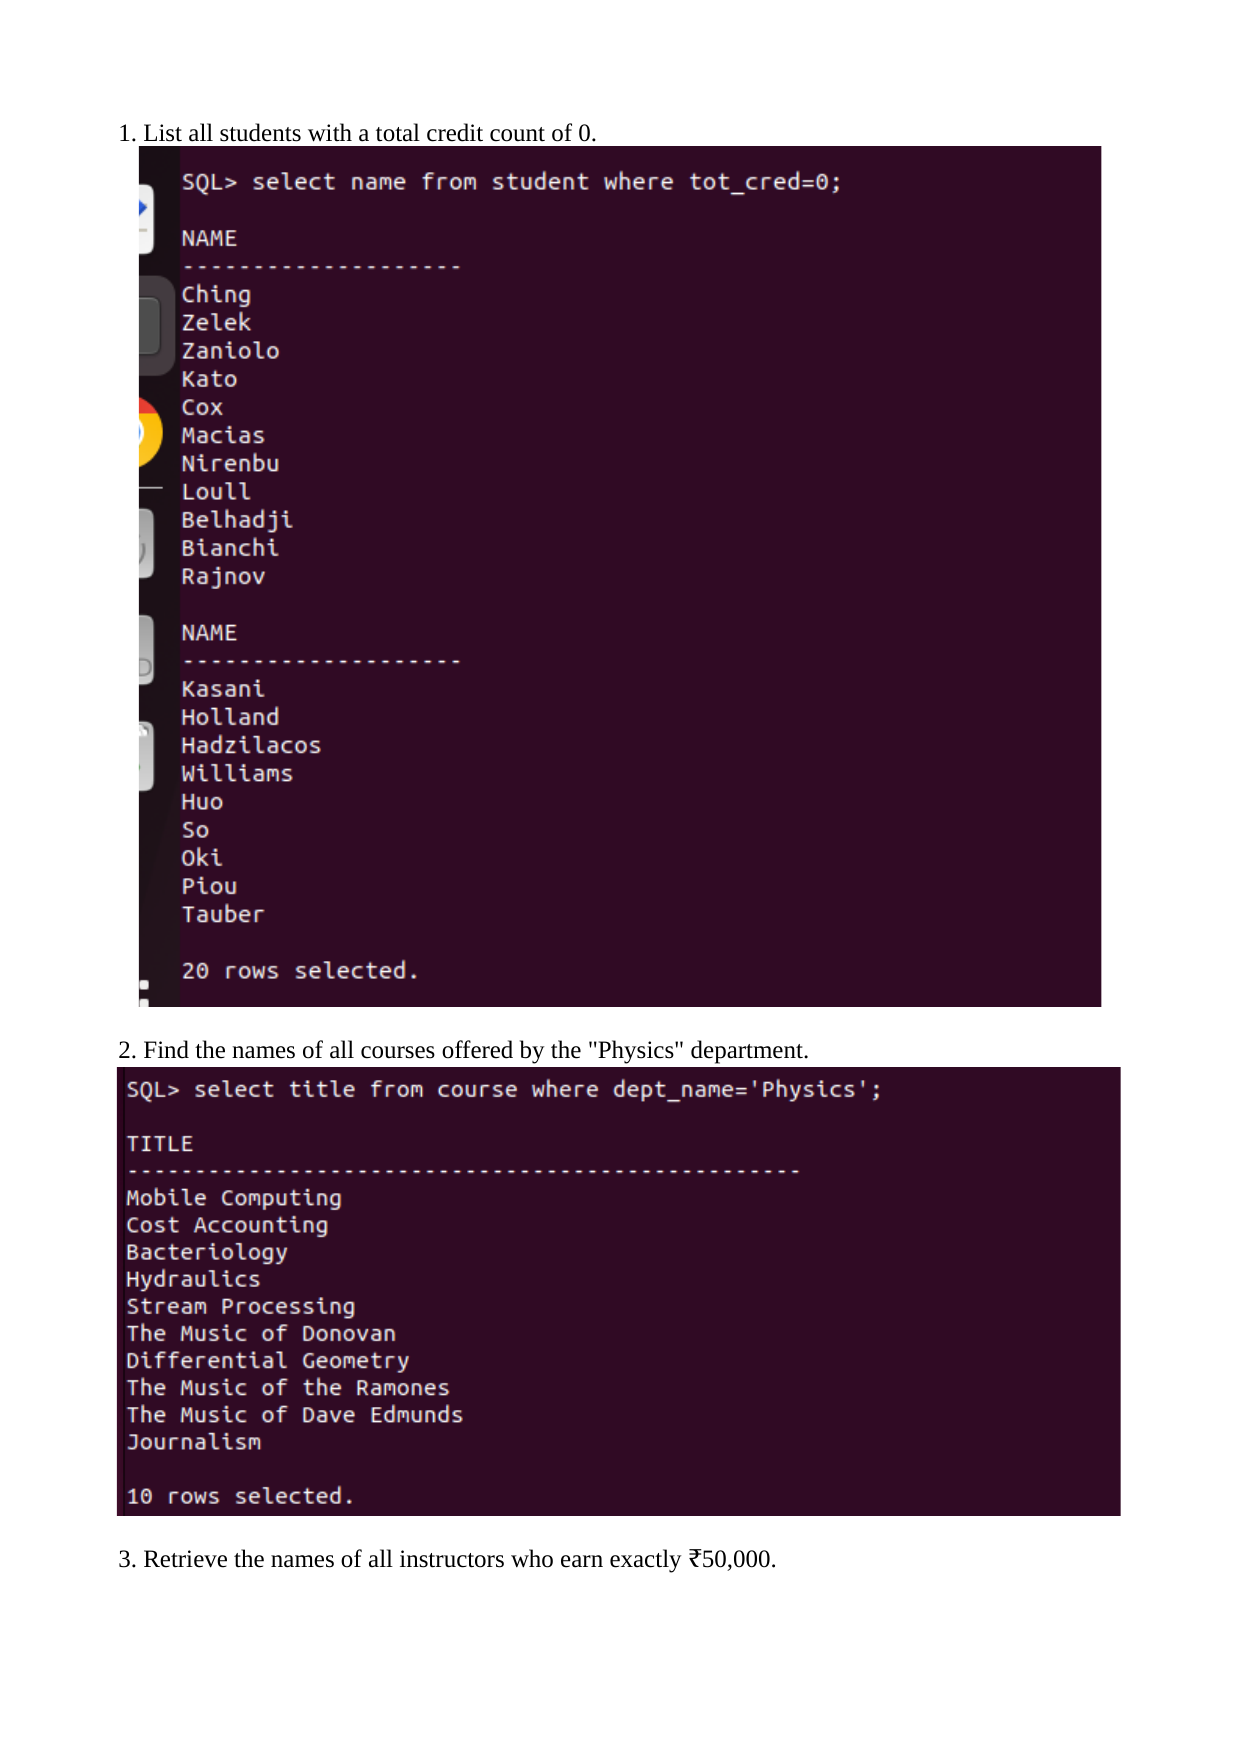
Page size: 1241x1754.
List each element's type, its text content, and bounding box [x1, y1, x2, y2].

text 1. List all students with a total credit count of 0. [118, 118, 1122, 147]
picture [116, 1067, 1121, 1516]
text 2. Find the names of all courses offered by the "Physics" department. [118, 1035, 1122, 1064]
text 3. Retrieve the names of all instructors who earn exactly ₹50,000. [118, 1544, 1122, 1573]
picture [138, 146, 1102, 1007]
